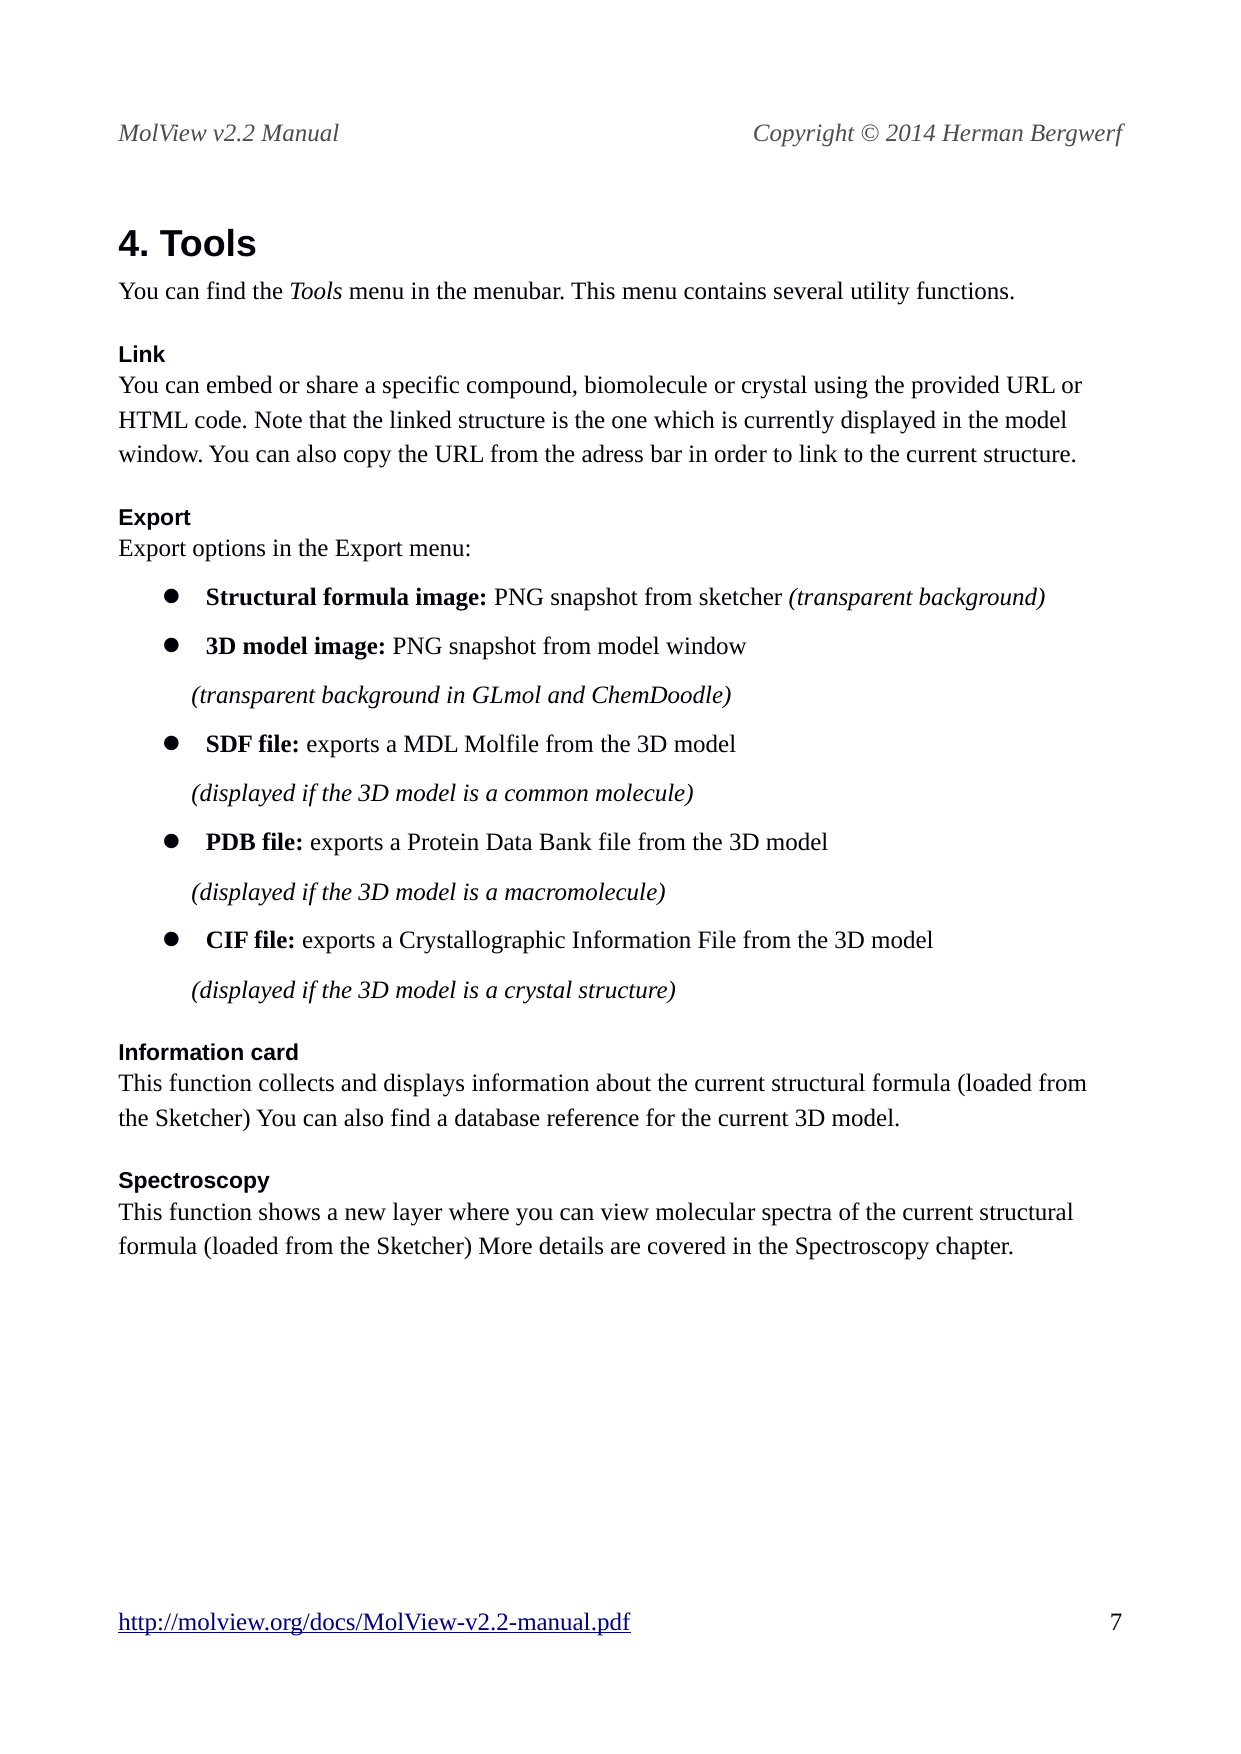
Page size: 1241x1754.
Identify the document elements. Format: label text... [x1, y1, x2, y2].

list PDB file: exports a Protein Data Bank file from the 3D model [162, 827, 1122, 856]
text You can find the Tools menu in the menubar. This menu contains several utility functions. [118, 276, 1122, 305]
subtitle Spectroscopy [118, 1167, 1152, 1194]
text You can embed or share a specific compound, biomolecule or crystal using the provided URL or HTML code. Note that the linked structure is the one which is currently displayed in the model window. You can also copy the URL from the adress bar in order to link to the current structure. [118, 370, 1122, 468]
subtitle Export [118, 504, 1152, 530]
text This function shows a new layer where you can view molecular spectra of the current structural formula (loaded from the Sketcher) More details are covered in the Spectroscopy chapter. [118, 1197, 1122, 1260]
list 3D model image: PNG snapshot from model window [162, 631, 1122, 660]
subtitle Information card [118, 1039, 1152, 1066]
list CIF file: exports a Crystallographic Information File from the 3D model [162, 926, 1122, 954]
list SDF file: exports a MDL Molfile from the 3D model [162, 729, 1122, 758]
text (displayed if the 3D model is a crystal structure) [118, 975, 1122, 1003]
text This function collects and displays information about the current structural formula (loaded from the Sketcher) You can also find a database reference for the current 3D model. [118, 1068, 1122, 1132]
subtitle Link [118, 341, 1152, 367]
subtitle 4. Tools [118, 221, 1122, 264]
text (displayed if the 3D model is a common molecule) [118, 778, 1122, 807]
text (transparent background in GLmol and ChemDoodle) [118, 680, 1122, 709]
text (displayed if the 3D model is a macromolecule) [118, 877, 1122, 905]
list Structural formula image: PNG snapshot from sketcher (transparent background) [162, 582, 1122, 611]
text Export options in the Export menu: [118, 533, 1122, 562]
